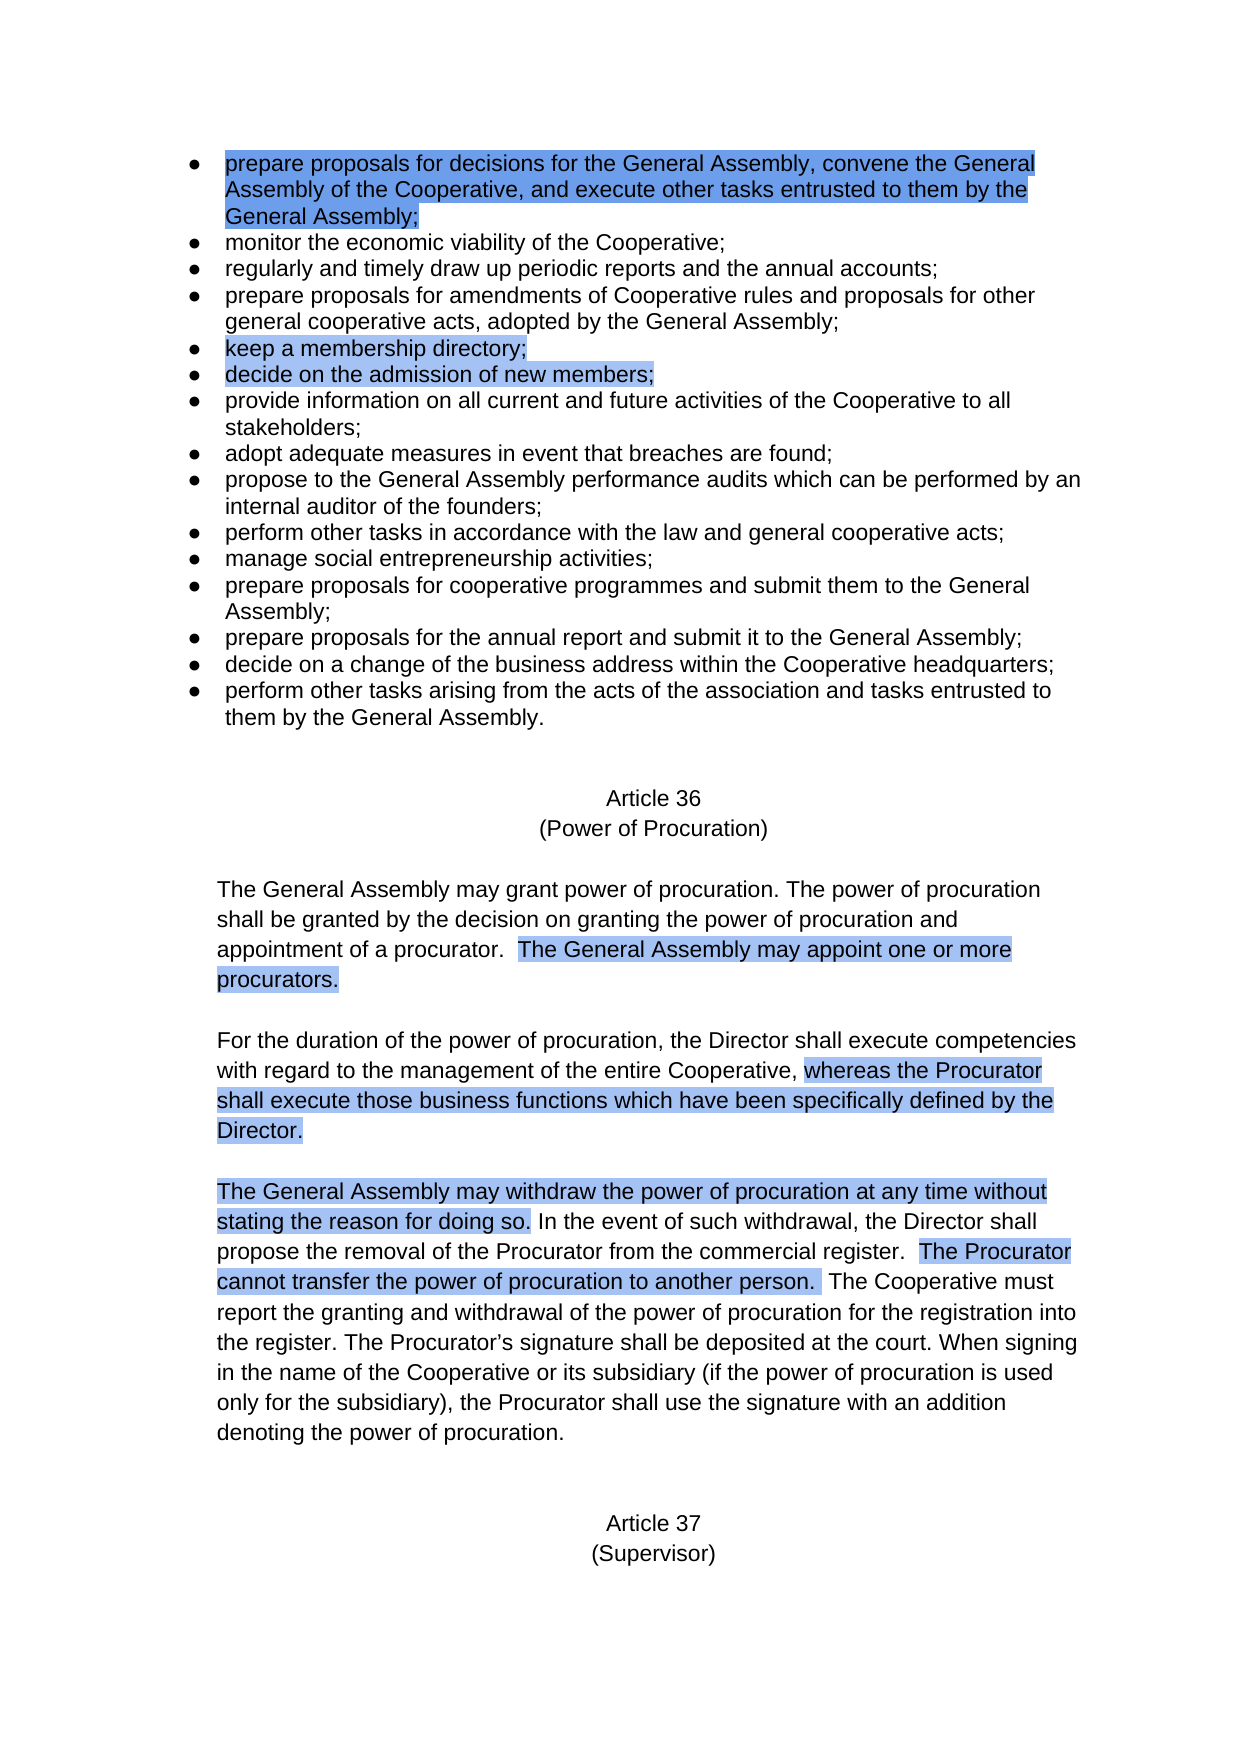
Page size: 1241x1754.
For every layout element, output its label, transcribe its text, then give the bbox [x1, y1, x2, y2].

list perform other tasks arising from the acts of the association and tasks entrusted to them by the General Assembly. [187, 677, 1090, 730]
list provide information on all current and future activities of the Cooperative to all stakeholders; [187, 387, 1090, 440]
text Article 36 [217, 785, 1090, 811]
list propose to the General Assembly performance audits which can be performed by an internal auditor of the founders; [187, 466, 1090, 519]
text For the duration of the power of procuration, the Director shall execute competencies with regard to the management of the entire Cooperative, whereas the Procurator shall execute those business functions which have been specifically defined by the Director. [217, 1027, 1090, 1144]
list decide on a change of the business address within the Cooperative headquarters; [187, 651, 1090, 677]
list prepare proposals for cooperative programmes and submit them to the General Assembly; [187, 572, 1090, 624]
list regularly and timely draw up periodic reports and the annual accounts; [187, 255, 1090, 282]
text The General Assembly may withdraw the power of procuration at any time without stating the reason for doing so. In the event of such withdrawal, the Director shall propose the removal of the Procurator from the commercial register. The Procurator cannot transfer the power of procuration to another person. The Cooperative must report the granting and withdrawal of the power of procuration for the registration into the register. The Procurator’s signature shall be deposited at the court. When signing in the name of the Cooperative or its subsidiary (if the power of procuration is used only for the subsidiary), the Procurator shall use the signature with an addition denoting the power of procuration. [217, 1178, 1090, 1446]
list prepare proposals for decisions for the General Assembly, convene the General Assembly of the Cooperative, and execute other tasks entrusted to them by the General Assembly; [187, 150, 1090, 229]
list prepare proposals for amendments of Cooperative rules and proposals for other general cooperative acts, adopted by the General Assembly; [187, 282, 1090, 334]
list perform other tasks in accordance with the law and general cooperative acts; [187, 519, 1090, 545]
list adopt adequate measures in event that breaches are found; [187, 440, 1090, 466]
text Article 37 [217, 1510, 1090, 1536]
list prepare proposals for the annual report and submit it to the General Assembly; [187, 624, 1090, 651]
list manage social entrepreneurship activities; [187, 545, 1090, 572]
list keep a membership directory; [187, 334, 1090, 361]
text (Supervisor) [217, 1540, 1090, 1567]
text The General Assembly may grant power of procuration. The power of procuration shall be granted by the decision on granting the power of procuration and appointment of a procurator. The General Assembly may appoint one or more procurators. [217, 876, 1090, 993]
list monitor the economic viability of the Cooperative; [187, 229, 1090, 255]
list decide on the admission of new members; [187, 361, 1090, 387]
text (Power of Procuration) [217, 815, 1090, 842]
